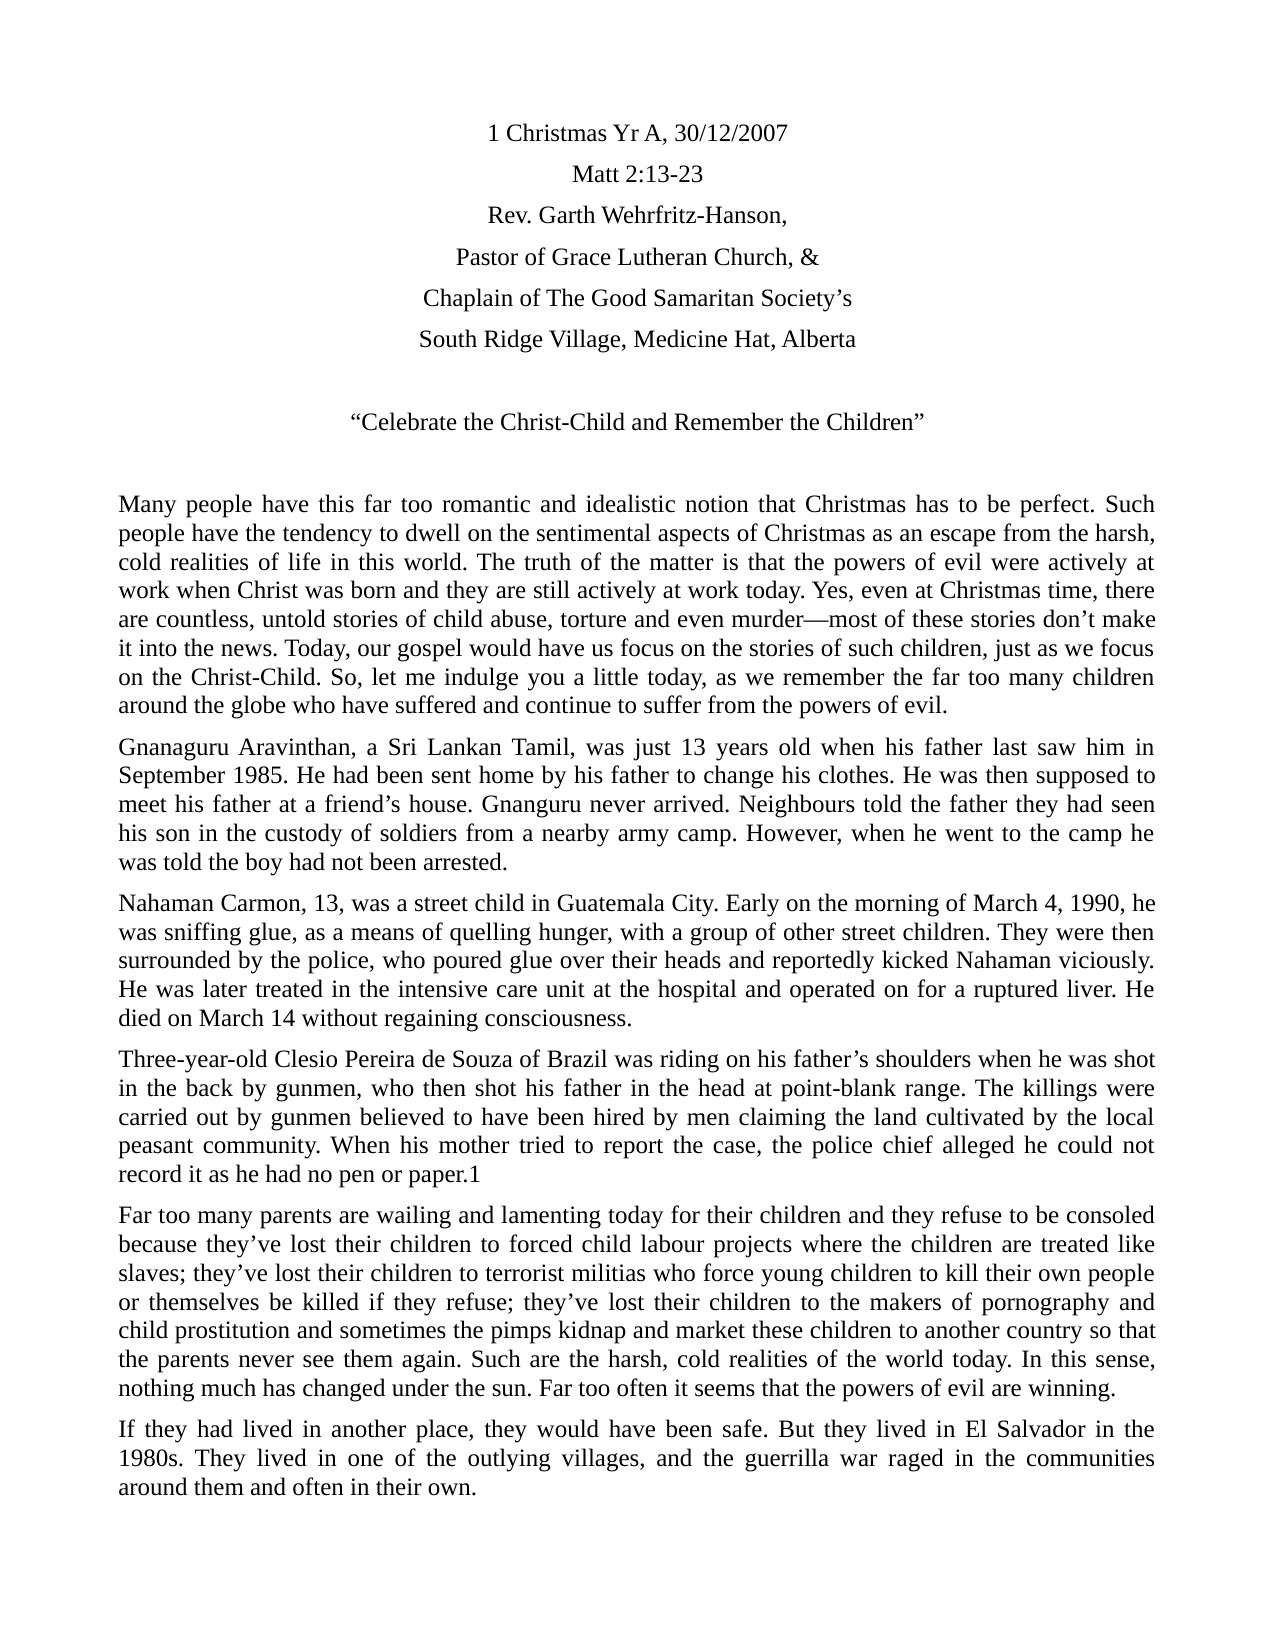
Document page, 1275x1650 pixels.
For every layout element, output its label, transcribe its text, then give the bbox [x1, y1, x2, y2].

text “Celebrate the Christ-Child and Remember the Children” [118, 407, 1157, 436]
text Pastor of Grace Lutheran Church, & [118, 242, 1157, 271]
text Chaplain of The Good Samaritan Society’s [118, 283, 1157, 312]
text Three-year-old Clesio Pereira de Souza of Brazil was riding on his father’s shoulders when he was shot in the back by gunmen, who then shot his father in the head at point-blank range. The killings were carried out by gunmen believed to have been hired by men claiming the land cultivated by the local peasant community. When his mother tried to report the case, the police chief alleged he could not record it as he had no pen or paper.1 [118, 1044, 1157, 1188]
text Nahaman Carmon, 13, was a street child in Guatemala City. Early on the morning of March 4, 1990, he was sniffing glue, as a means of quelling hunger, with a group of other street children. They were then surrounded by the police, who poured glue over their heads and reportedly kicked Nahaman viciously. He was later treated in the intensive care unit at the hospital and operated on for a ruptured liver. He died on March 14 without regaining consciousness. [118, 888, 1157, 1032]
text South Ridge Village, Medicine Hat, Alberta [118, 324, 1157, 353]
text Many people have this far too romantic and idealistic notion that Christmas has to be perfect. Such people have the tendency to dwell on the sentimental aspects of Christmas as an escape from the harsh, cold realities of life in this world. The truth of the matter is that the powers of evil were actively at work when Christ was born and they are still actively at work today. Yes, even at Christmas time, there are countless, untold stories of child abuse, torture and even murder—most of these stories don’t make it into the news. Today, our gospel would have us focus on the stories of such children, just as we focus on the Christ-Child. So, let me indulge you a little today, as we remember the far too many children around the globe who have suffered and continue to suffer from the powers of evil. [118, 489, 1157, 719]
text Rev. Garth Wehrfritz-Hanson, [118, 201, 1157, 229]
text Gnanaguru Aravinthan, a Sri Lankan Tamil, was just 13 years old when his father last saw him in September 1985. He had been sent home by his father to change his clothes. He was then supposed to meet his father at a friend’s house. Gnanguru never arrived. Neighbours told the father they had seen his son in the custody of soldiers from a nearby army camp. However, when he went to the camp he was told the boy had not been arrested. [118, 732, 1157, 876]
text Far too many parents are wailing and lamenting today for their children and they refuse to be consoled because they’ve lost their children to forced child labour projects where the children are treated like slaves; they’ve lost their children to terrorist militias who force young children to kill their own people or themselves be killed if they refuse; they’ve lost their children to the makers of pornography and child prostitution and sometimes the pimps kidnap and market these children to another country so that the parents never see them again. Such are the harsh, cold realities of the world today. In this sense, nothing much has changed under the sun. Far too often it seems that the powers of evil are winning. [118, 1201, 1157, 1402]
text 1 Christmas Yr A, 30/12/2007 [118, 118, 1157, 147]
text If they had lived in another place, they would have been safe. But they lived in El Salvador in the 1980s. They lived in one of the outlying villages, and the guerrilla war raged in the communities around them and often in their own. [118, 1414, 1157, 1501]
text Matt 2:13-23 [118, 159, 1157, 188]
